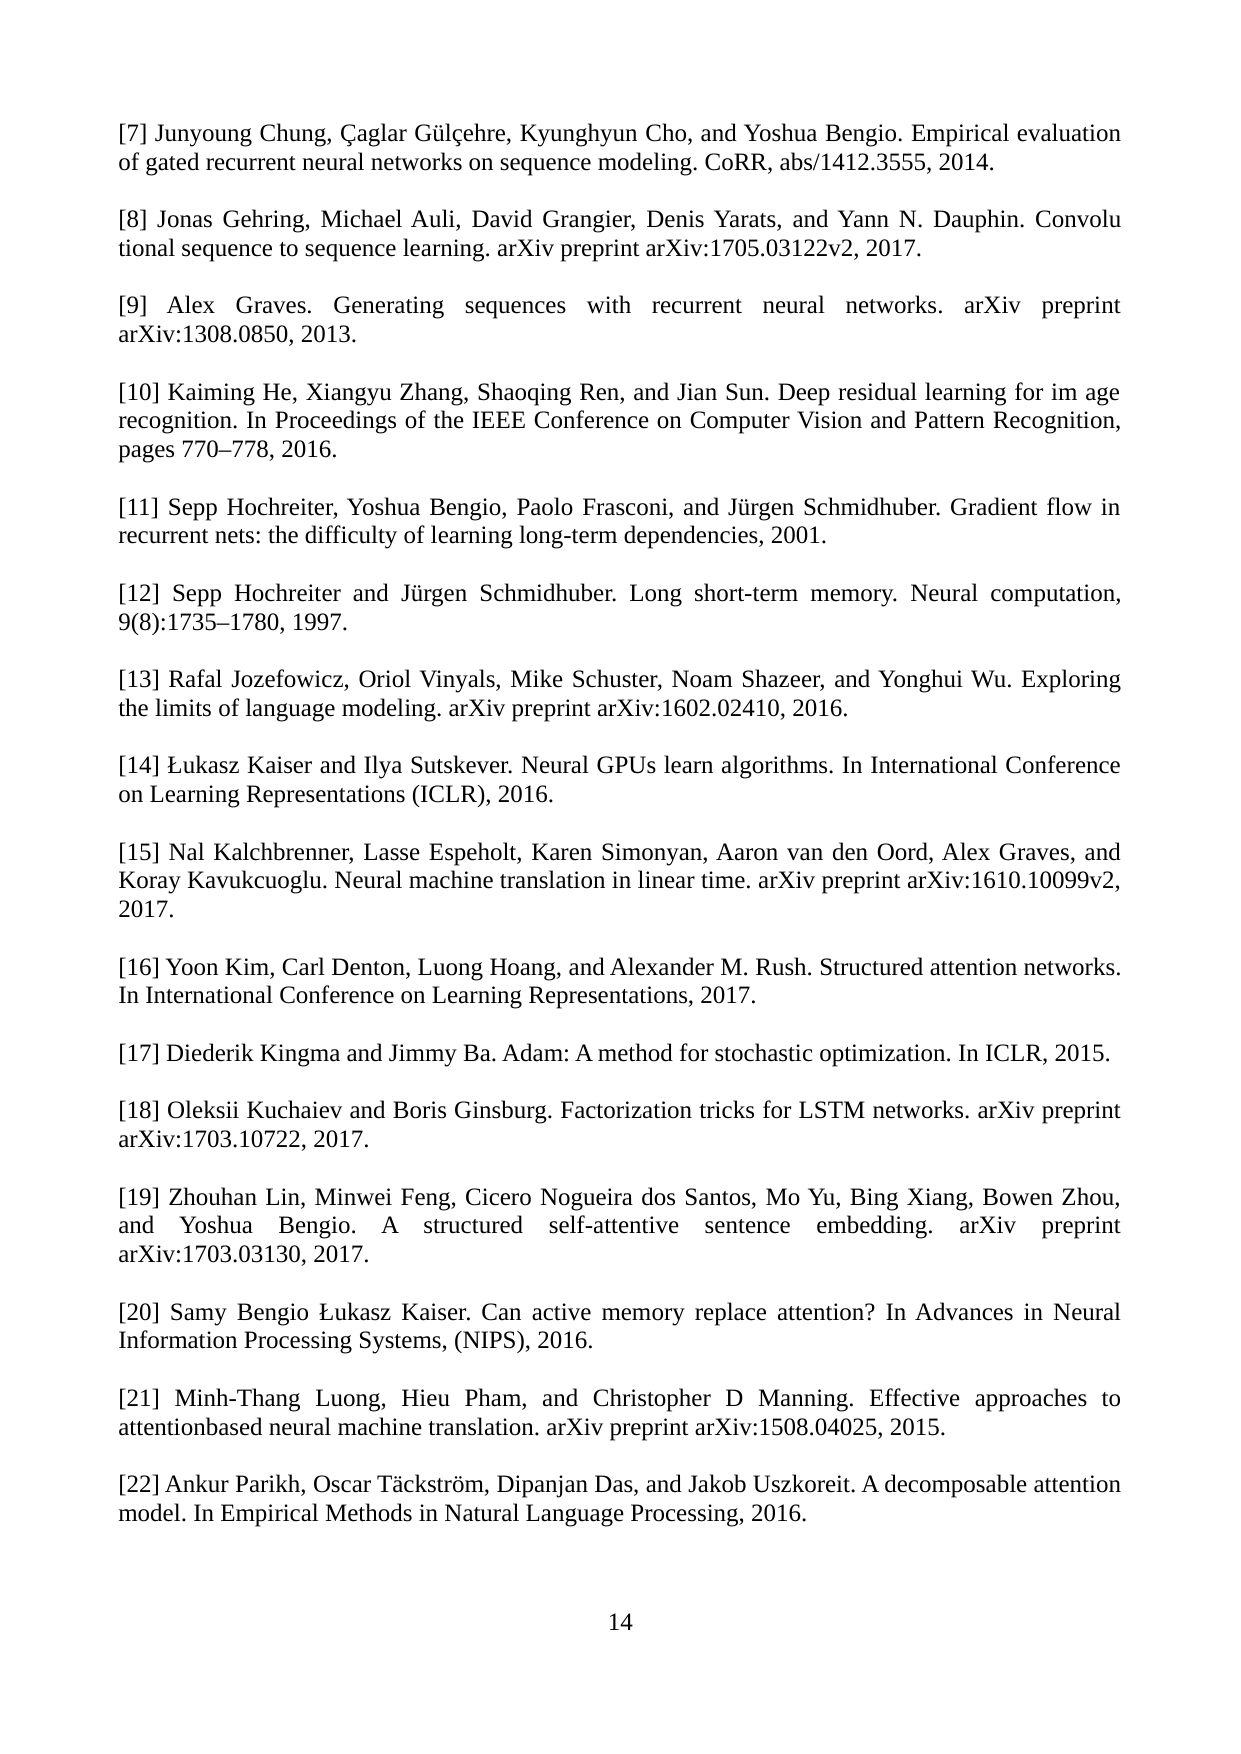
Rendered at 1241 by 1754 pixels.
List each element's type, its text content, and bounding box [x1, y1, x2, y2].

text [19] Zhouhan Lin, Minwei Feng, Cicero Nogueira dos Santos, Mo Yu, Bing Xiang, Bowen Zhou, and Yoshua Bengio. A structured self-attentive sentence embedding. arXiv preprint arXiv:1703.03130, 2017. [118, 1182, 1122, 1268]
text [18] Oleksii Kuchaiev and Boris Ginsburg. Factorization tricks for LSTM networks. arXiv preprint arXiv:1703.10722, 2017. [118, 1096, 1122, 1153]
text [17] Diederik Kingma and Jimmy Ba. Adam: A method for stochastic optimization. In ICLR, 2015. [118, 1038, 1122, 1067]
text [15] Nal Kalchbrenner, Lasse Espeholt, Karen Simonyan, Aaron van den Oord, Alex Graves, and Koray Kavukcuoglu. Neural machine translation in linear time. arXiv preprint arXiv:1610.10099v2, 2017. [118, 837, 1122, 923]
text [8] Jonas Gehring, Michael Auli, David Grangier, Denis Yarats, and Yann N. Dauphin. Convolu tional sequence to sequence learning. arXiv preprint arXiv:1705.03122v2, 2017. [118, 204, 1122, 262]
text [13] Rafal Jozefowicz, Oriol Vinyals, Mike Schuster, Noam Shazeer, and Yonghui Wu. Exploring the limits of language modeling. arXiv preprint arXiv:1602.02410, 2016. [118, 664, 1122, 722]
text [7] Junyoung Chung, Çaglar Gülçehre, Kyunghyun Cho, and Yoshua Bengio. Empirical evaluation of gated recurrent neural networks on sequence modeling. CoRR, abs/1412.3555, 2014. [118, 118, 1122, 176]
text [20] Samy Bengio Łukasz Kaiser. Can active memory replace attention? In Advances in Neural Information Processing Systems, (NIPS), 2016. [118, 1297, 1122, 1354]
text [10] Kaiming He, Xiangyu Zhang, Shaoqing Ren, and Jian Sun. Deep residual learning for im age recognition. In Proceedings of the IEEE Conference on Computer Vision and Pattern Recognition, pages 770–778, 2016. [118, 377, 1122, 463]
text [9] Alex Graves. Generating sequences with recurrent neural networks. arXiv preprint arXiv:1308.0850, 2013. [118, 291, 1122, 348]
text [16] Yoon Kim, Carl Denton, Luong Hoang, and Alexander M. Rush. Structured attention networks. In International Conference on Learning Representations, 2017. [118, 952, 1122, 1009]
text [21] Minh-Thang Luong, Hieu Pham, and Christopher D Manning. Effective approaches to attentionbased neural machine translation. arXiv preprint arXiv:1508.04025, 2015. [118, 1383, 1122, 1441]
text [14] Łukasz Kaiser and Ilya Sutskever. Neural GPUs learn algorithms. In International Conference on Learning Representations (ICLR), 2016. [118, 751, 1122, 808]
text [22] Ankur Parikh, Oscar Täckström, Dipanjan Das, and Jakob Uszkoreit. A decomposable attention model. In Empirical Methods in Natural Language Processing, 2016. [118, 1469, 1122, 1527]
text [12] Sepp Hochreiter and Jürgen Schmidhuber. Long short-term memory. Neural computation, 9(8):1735–1780, 1997. [118, 578, 1122, 636]
text [11] Sepp Hochreiter, Yoshua Bengio, Paolo Frasconi, and Jürgen Schmidhuber. Gradient flow in recurrent nets: the difficulty of learning long-term dependencies, 2001. [118, 492, 1122, 549]
